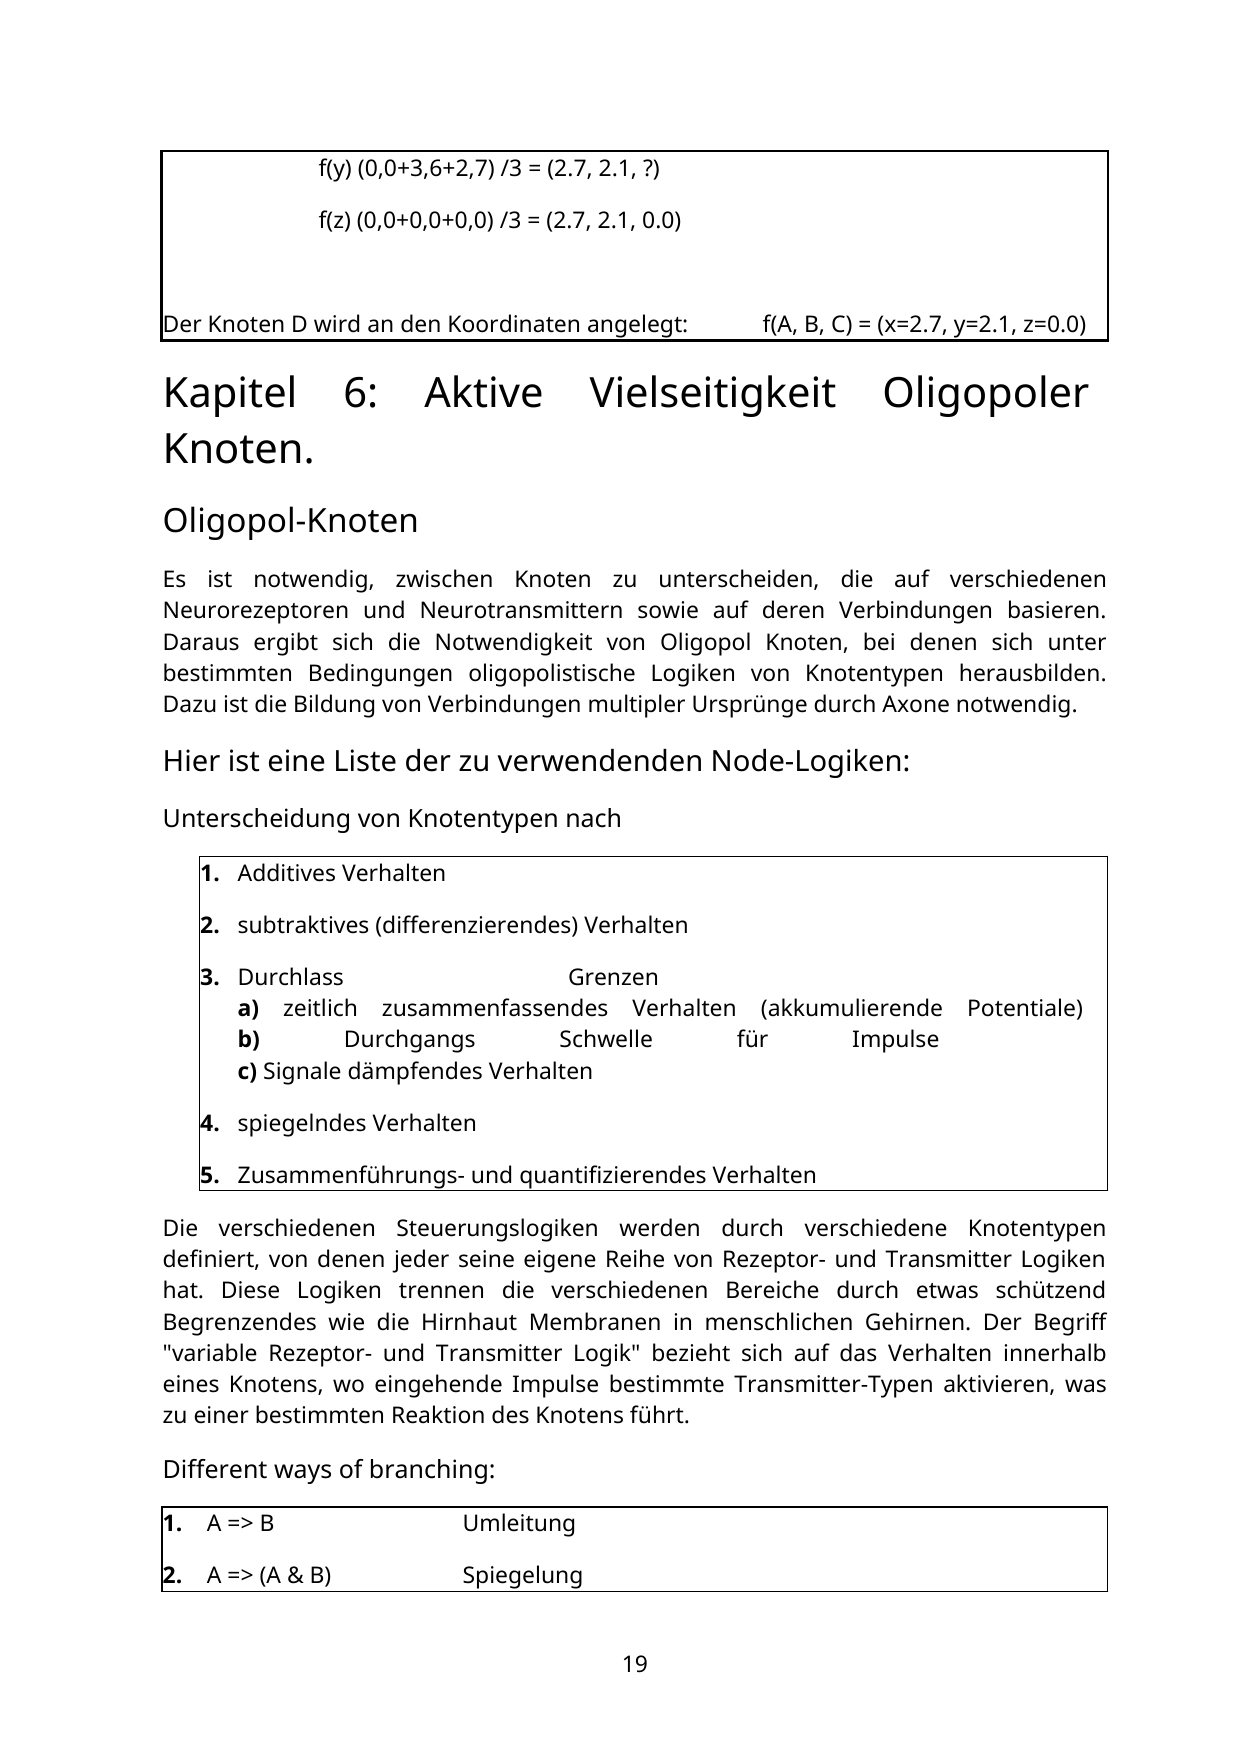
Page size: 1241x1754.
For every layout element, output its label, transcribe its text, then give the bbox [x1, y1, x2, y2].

text Die verschiedenen Steuerungslogiken werden durch verschiedene Knotentypen definiert, von denen jeder seine eigene Reihe von Rezeptor- und Transmitter Logiken hat. Diese Logiken trennen die verschiedenen Bereiche durch etwas schützend Begrenzendes wie die Hirnhaut Membranen in menschlichen Gehirnen. Der Begriff "variable Rezeptor- und Transmitter Logik" bezieht sich auf das Verhalten innerhalb eines Knotens, wo eingehende Impulse bestimmte Transmitter-Typen aktivieren, was zu einer bestimmten Reaktion des Knotens führt. [162, 1212, 1107, 1431]
list spiegelndes Verhalten [200, 1106, 1107, 1138]
list Additives Verhalten [200, 857, 1107, 888]
text f(z) (0,0+0,0+0,0) /3 = (2.7, 2.1, 0.0) [163, 202, 1107, 235]
text Der Knoten D wird an den Koordinaten angelegt: f(A, B, C) = (x=2.7, y=2.1, z=0.0) [163, 306, 1107, 339]
subtitle Kapitel 6: Aktive Vielseitigkeit Oligopoler Knoten. [162, 362, 1090, 476]
list subtraktives (differenzierendes) Verhalten [200, 908, 1107, 940]
subtitle Unterscheidung von Knotentypen nach [162, 801, 1107, 835]
subtitle Oligopol-Knoten [162, 497, 1090, 542]
subtitle Hier ist eine Liste der zu verwendenden Node-Logiken: [162, 740, 1107, 780]
subtitle Different ways of branching: [162, 1451, 1107, 1486]
list Zusammenführungs- und quantifizierendes Verhalten [200, 1158, 1107, 1190]
list A => B Umleitung [163, 1508, 1107, 1539]
list Durchlass Grenzen a) zeitlich zusammenfassendes Verhalten (akkumulierende Potentiale) b) Durchgangs Schwelle für Impulse c) Signale dämpfendes Verhalten [200, 960, 1107, 1086]
list A => (A & B) Spiegelung [163, 1558, 1107, 1591]
text f(y) (0,0+3,6+2,7) /3 = (2.7, 2.1, ?) [163, 152, 1107, 183]
text Es ist notwendig, zwischen Knoten zu unterscheiden, die auf verschiedenen Neurorezeptoren und Neurotransmittern sowie auf deren Verbindungen basieren. Daraus ergibt sich die Notwendigkeit von Oligopol Knoten, bei denen sich unter bestimmten Bedingungen oligopolistische Logiken von Knotentypen herausbilden. Dazu ist die Bildung von Verbindungen multipler Ursprünge durch Axone notwendig. [162, 563, 1107, 719]
